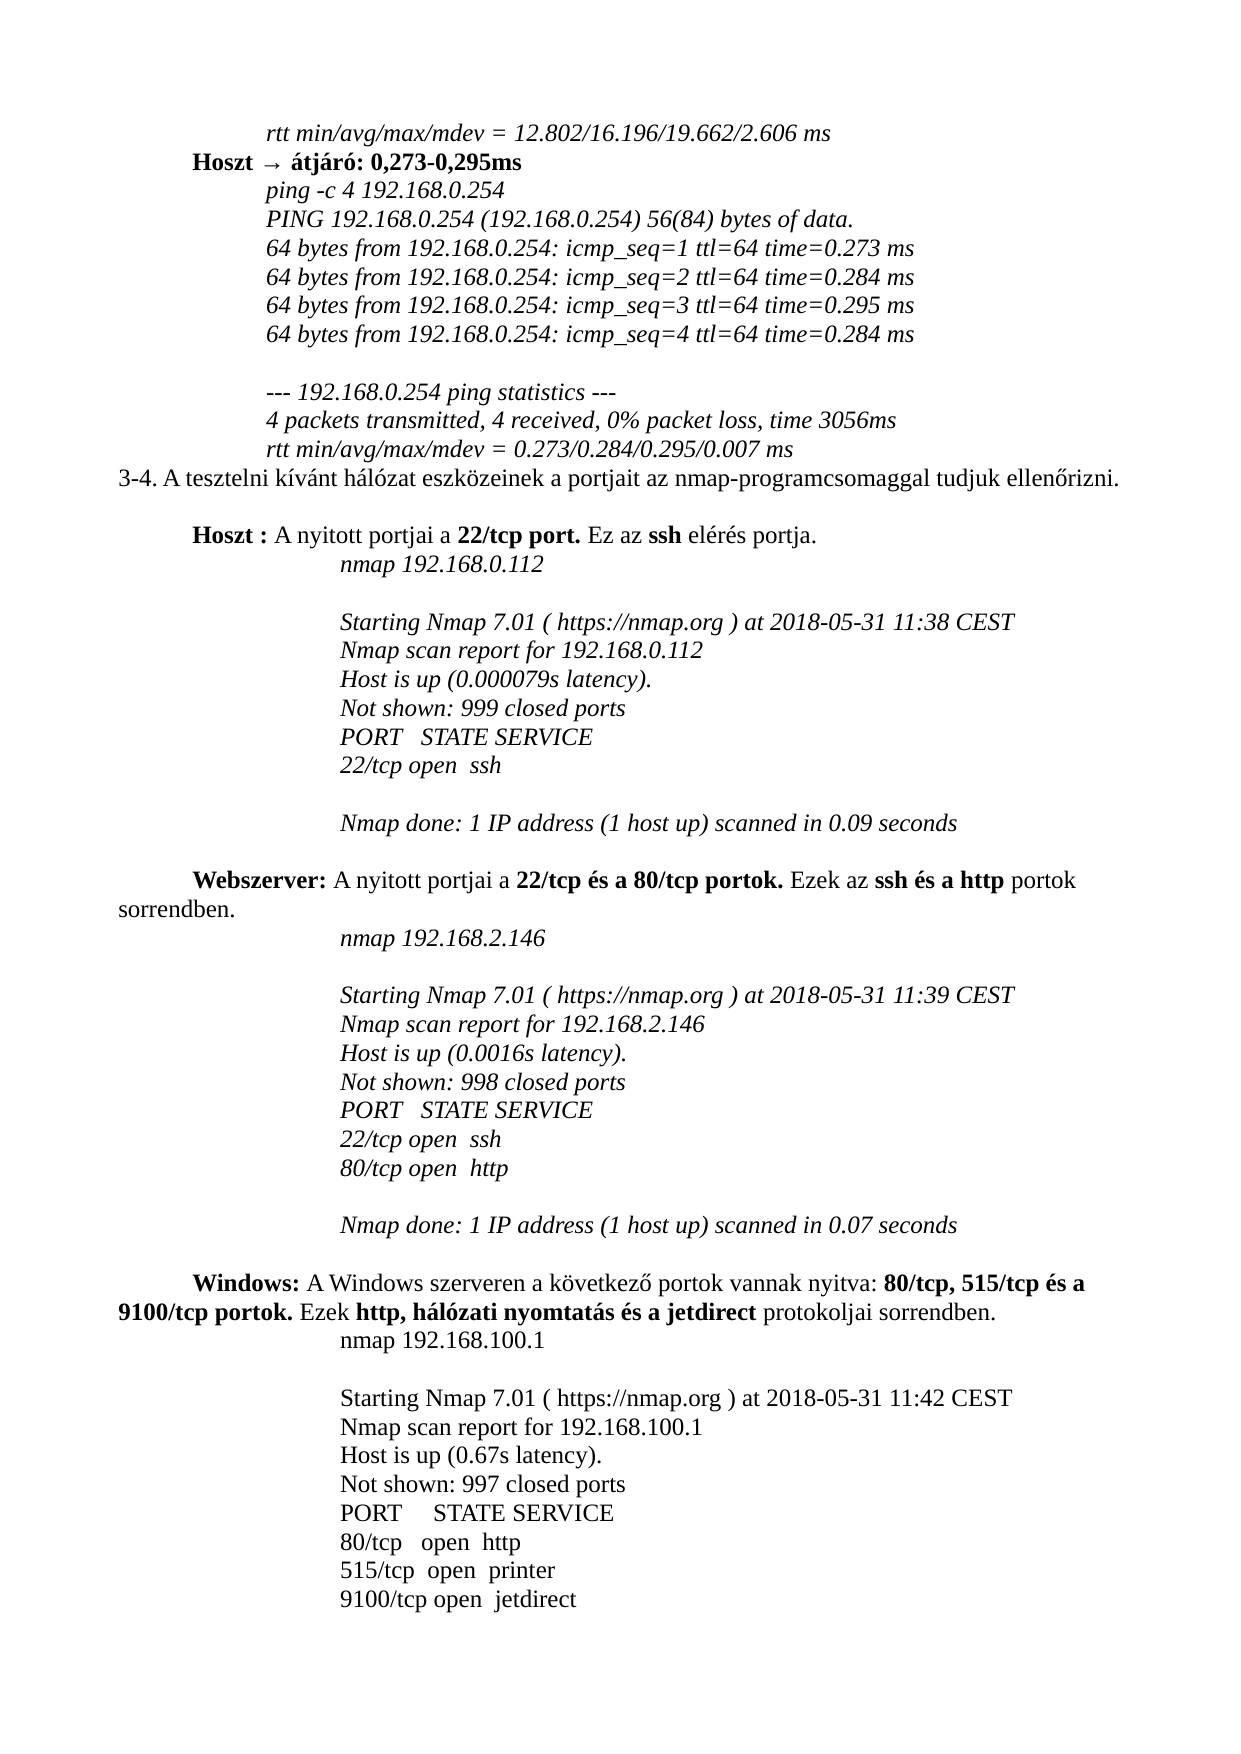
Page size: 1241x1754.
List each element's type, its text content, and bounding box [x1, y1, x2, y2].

text Hoszt : A nyitott portjai a 22/tcp port. Ez az ssh elérés portja. [118, 521, 1122, 549]
text Starting Nmap 7.01 ( https://nmap.org ) at 2018-05-31 11:38 CEST [118, 607, 1122, 636]
text Nmap done: 1 IP address (1 host up) scanned in 0.09 seconds [118, 808, 1122, 837]
text rtt min/avg/max/mdev = 12.802/16.196/19.662/2.606 ms [118, 118, 1122, 147]
text Not shown: 997 closed ports [118, 1469, 1122, 1498]
text Host is up (0.67s latency). [118, 1441, 1122, 1469]
text nmap 192.168.100.1 [118, 1326, 1122, 1354]
text 64 bytes from 192.168.0.254: icmp_seq=3 ttl=64 time=0.295 ms [118, 291, 1122, 319]
text PORT STATE SERVICE [118, 1498, 1122, 1527]
text Nmap scan report for 192.168.100.1 [118, 1412, 1122, 1441]
text 22/tcp open ssh [118, 751, 1122, 779]
text nmap 192.168.2.146 [118, 923, 1122, 952]
text PING 192.168.0.254 (192.168.0.254) 56(84) bytes of data. [118, 204, 1122, 233]
text Host is up (0.000079s latency). [118, 664, 1122, 693]
text 80/tcp open http [118, 1527, 1122, 1556]
text 515/tcp open printer [118, 1556, 1122, 1584]
text 9100/tcp open jetdirect [118, 1584, 1122, 1613]
text Nmap scan report for 192.168.0.112 [118, 636, 1122, 664]
text PORT STATE SERVICE [118, 722, 1122, 751]
text 64 bytes from 192.168.0.254: icmp_seq=1 ttl=64 time=0.273 ms [118, 233, 1122, 262]
text rtt min/avg/max/mdev = 0.273/0.284/0.295/0.007 ms [118, 434, 1122, 463]
text 3-4. A tesztelni kívánt hálózat eszközeinek a portjait az nmap-programcsomaggal tudjuk ellenőrizni. [118, 463, 1122, 492]
text Starting Nmap 7.01 ( https://nmap.org ) at 2018-05-31 11:42 CEST [118, 1383, 1122, 1412]
text Nmap done: 1 IP address (1 host up) scanned in 0.07 seconds [118, 1211, 1122, 1239]
text 80/tcp open http [118, 1153, 1122, 1182]
text Not shown: 998 closed ports [118, 1067, 1122, 1096]
text Starting Nmap 7.01 ( https://nmap.org ) at 2018-05-31 11:39 CEST [118, 981, 1122, 1009]
text Webszerver: A nyitott portjai a 22/tcp és a 80/tcp portok. Ezek az ssh és a http portok sorrendben. [118, 866, 1122, 923]
text Host is up (0.0016s latency). [118, 1038, 1122, 1067]
text 22/tcp open ssh [118, 1124, 1122, 1153]
text 64 bytes from 192.168.0.254: icmp_seq=4 ttl=64 time=0.284 ms [118, 319, 1122, 348]
text Nmap scan report for 192.168.2.146 [118, 1009, 1122, 1038]
text Windows: A Windows szerveren a következő portok vannak nyitva: 80/tcp, 515/tcp és a 9100/tcp portok. Ezek http, hálózati nyomtatás és a jetdirect protokoljai sorrendben. [118, 1268, 1122, 1326]
text Hoszt → átjáró: 0,273-0,295ms [118, 147, 1122, 176]
text nmap 192.168.0.112 [118, 549, 1122, 578]
text PORT STATE SERVICE [118, 1096, 1122, 1124]
text ping -c 4 192.168.0.254 [118, 176, 1122, 204]
text 64 bytes from 192.168.0.254: icmp_seq=2 ttl=64 time=0.284 ms [118, 262, 1122, 291]
text 4 packets transmitted, 4 received, 0% packet loss, time 3056ms [118, 406, 1122, 434]
text --- 192.168.0.254 ping statistics --- [118, 377, 1122, 406]
text Not shown: 999 closed ports [118, 693, 1122, 722]
